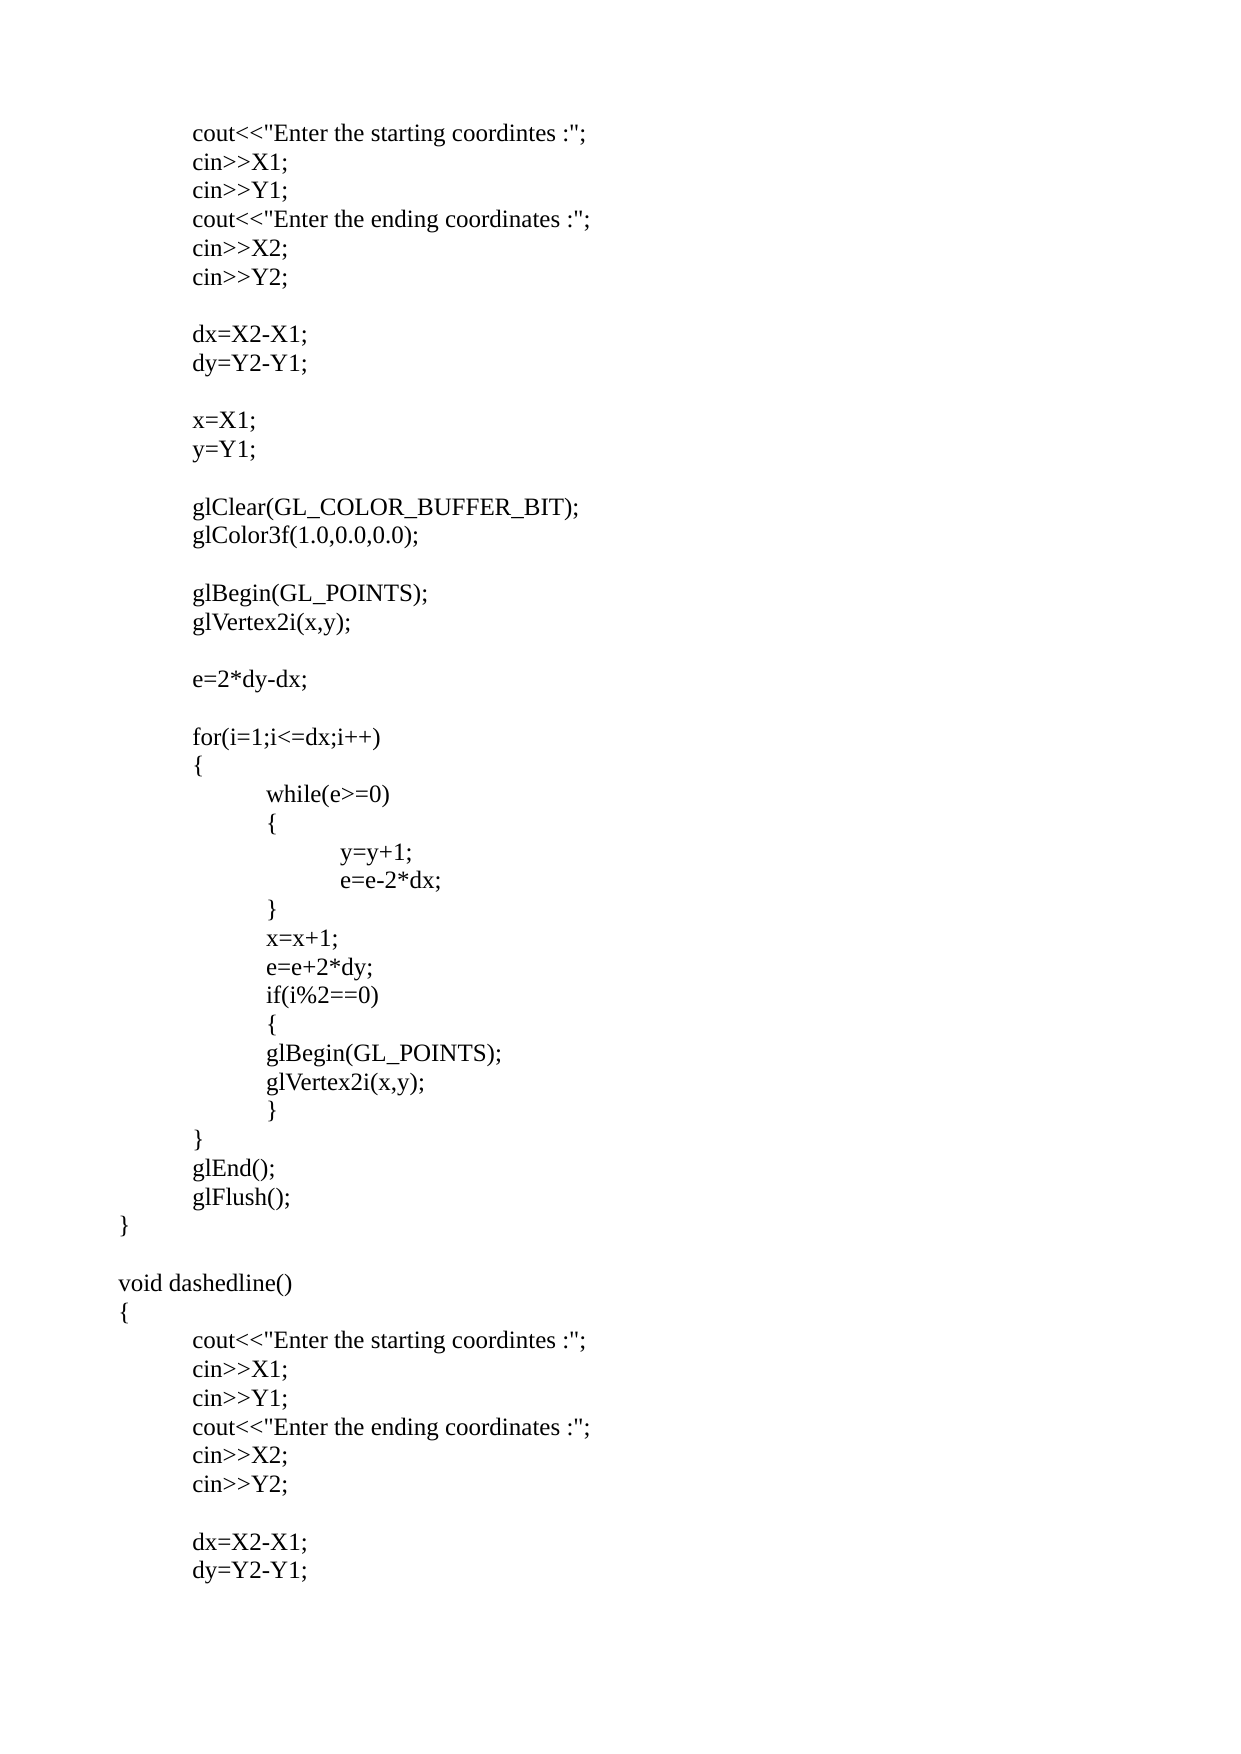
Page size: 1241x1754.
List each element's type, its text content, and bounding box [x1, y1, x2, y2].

text cin>>Y1; [118, 1383, 1122, 1412]
text glBegin(GL_POINTS); [118, 578, 1122, 607]
text dx=X2-X1; [118, 1527, 1122, 1556]
text dy=Y2-Y1; [118, 348, 1122, 377]
text glVertex2i(x,y); [118, 1067, 1122, 1096]
text } [118, 894, 1122, 923]
text if(i%2==0) [118, 981, 1122, 1009]
text glVertex2i(x,y); [118, 607, 1122, 636]
text while(e>=0) [118, 779, 1122, 808]
text for(i=1;i<=dx;i++) [118, 722, 1122, 751]
text { [118, 1009, 1122, 1038]
text dy=Y2-Y1; [118, 1556, 1122, 1584]
text x=x+1; [118, 923, 1122, 952]
text e=e-2*dx; [118, 866, 1122, 894]
text } [118, 1096, 1122, 1124]
text cout<<"Enter the ending coordinates :"; [118, 204, 1122, 233]
text cin>>Y1; [118, 176, 1122, 204]
text cin>>X1; [118, 1354, 1122, 1383]
text cin>>Y2; [118, 1469, 1122, 1498]
text y=Y1; [118, 434, 1122, 463]
text cout<<"Enter the starting coordintes :"; [118, 1326, 1122, 1354]
text cout<<"Enter the ending coordinates :"; [118, 1412, 1122, 1441]
text glFlush(); [118, 1182, 1122, 1211]
text } [118, 1124, 1122, 1153]
text cout<<"Enter the starting coordintes :"; [118, 118, 1122, 147]
text e=e+2*dy; [118, 952, 1122, 981]
text glClear(GL_COLOR_BUFFER_BIT); [118, 492, 1122, 521]
text void dashedline() [118, 1268, 1122, 1297]
text x=X1; [118, 406, 1122, 434]
text dx=X2-X1; [118, 319, 1122, 348]
text } [118, 1211, 1122, 1239]
text { [118, 751, 1122, 779]
text { [118, 1297, 1122, 1326]
text e=2*dy-dx; [118, 664, 1122, 693]
text cin>>X2; [118, 1441, 1122, 1469]
text y=y+1; [118, 837, 1122, 866]
text cin>>X2; [118, 233, 1122, 262]
text cin>>X1; [118, 147, 1122, 176]
text glEnd(); [118, 1153, 1122, 1182]
text { [118, 808, 1122, 837]
text glBegin(GL_POINTS); [118, 1038, 1122, 1067]
text glColor3f(1.0,0.0,0.0); [118, 521, 1122, 549]
text cin>>Y2; [118, 262, 1122, 291]
